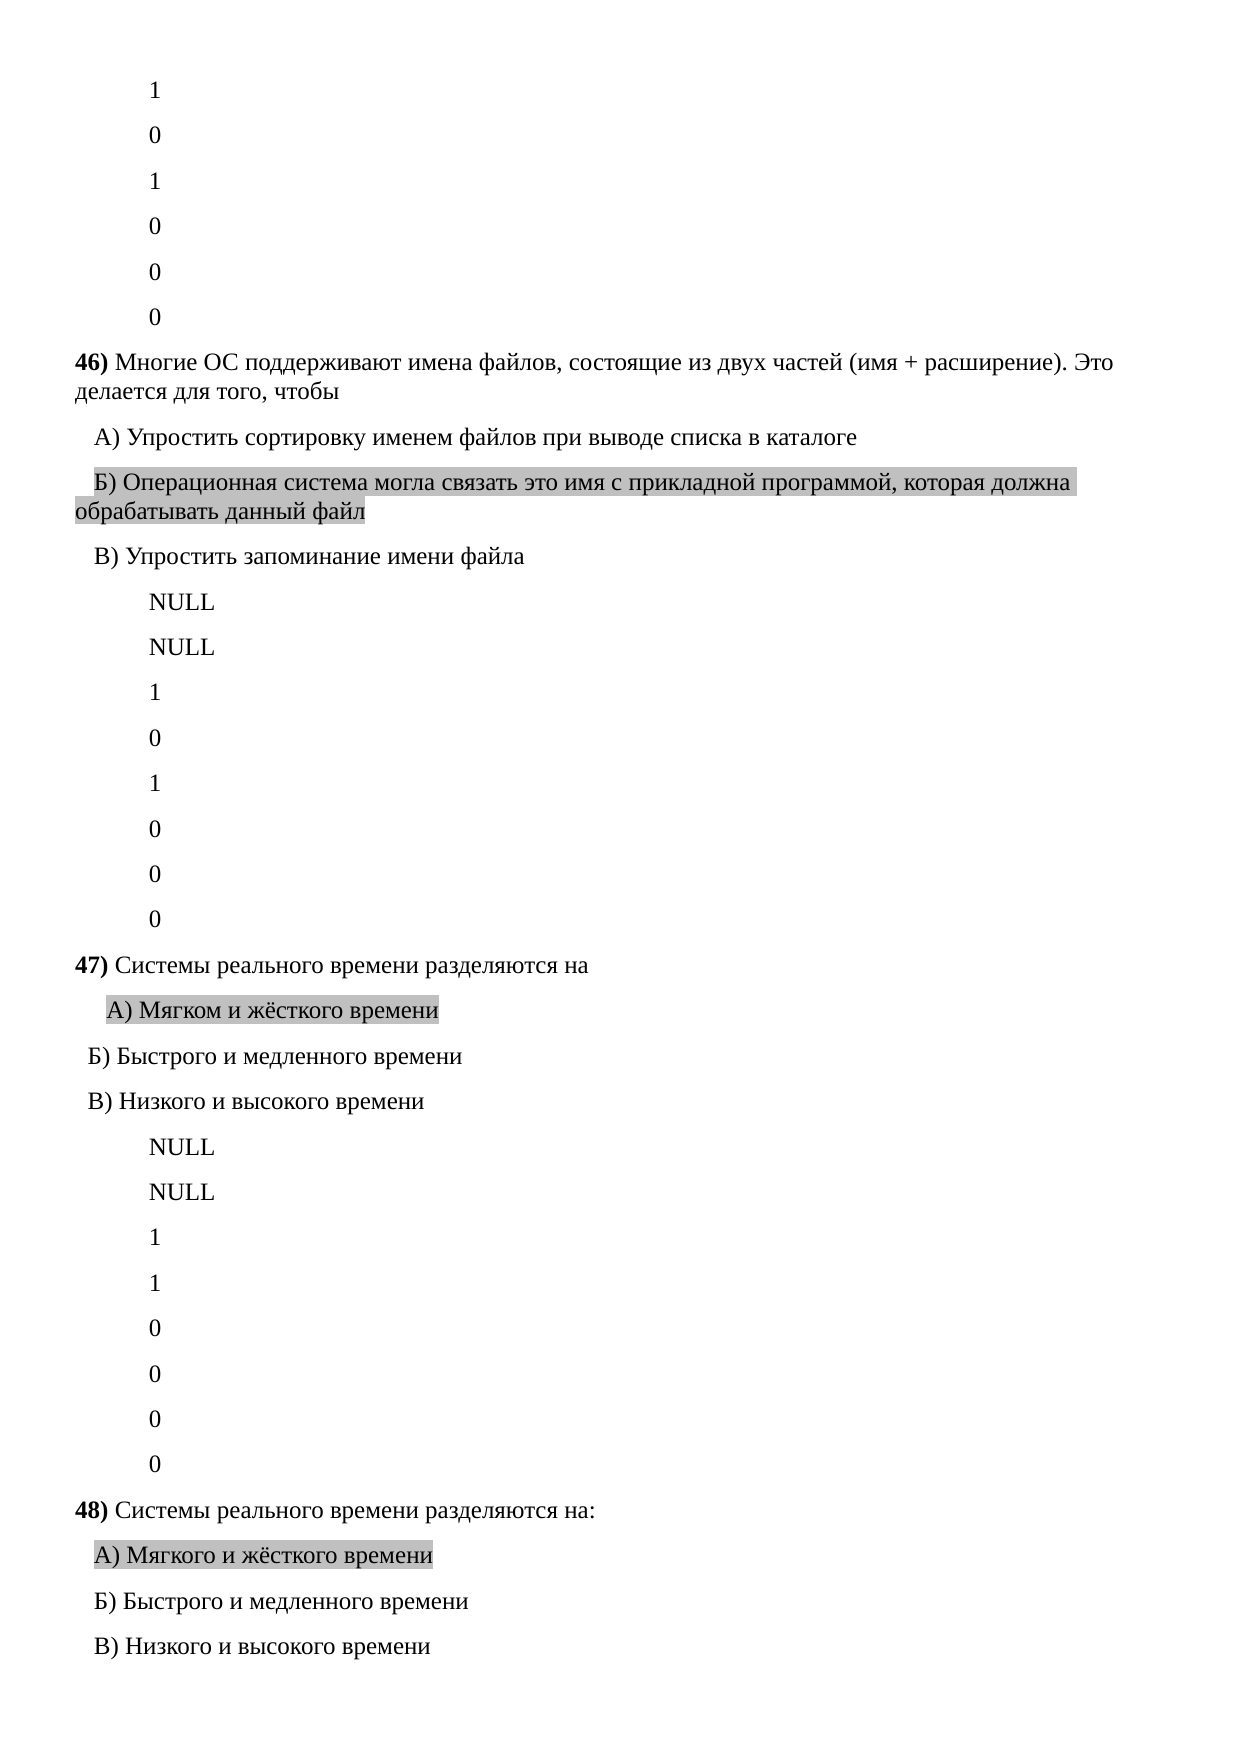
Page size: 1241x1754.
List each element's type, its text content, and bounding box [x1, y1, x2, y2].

text NULL [149, 587, 1165, 615]
text NULL [149, 632, 1165, 661]
text А) Мягкого и жёсткого времени [75, 1540, 1165, 1569]
text Б) Быстрого и медленного времени [75, 1586, 1165, 1614]
text В) Упростить запоминание имени файла [75, 541, 1165, 570]
text В) Низкого и высокого времени [75, 1631, 1165, 1660]
text А) Мягком и жёсткого времени [75, 995, 1165, 1024]
text Б) Операционная система могла связать это имя с прикладной программой, которая должна обрабатывать данный файл [75, 467, 1165, 524]
text NULL [149, 1177, 1165, 1206]
text Б) Быстрого и медленного времени [75, 1041, 1165, 1069]
text 0 [149, 302, 1165, 331]
text 0 [149, 723, 1165, 752]
text 0 [149, 120, 1165, 149]
text 0 [149, 814, 1165, 842]
text А) Упростить сортировку именем файлов при выводе списка в каталоге [75, 422, 1165, 450]
text 0 [149, 1359, 1165, 1387]
text 1 [149, 1268, 1165, 1297]
text 47) Системы реального времени разделяются на [75, 950, 1165, 979]
text 0 [149, 211, 1165, 240]
text 0 [149, 904, 1165, 933]
text 48) Системы реального времени разделяются на: [75, 1495, 1165, 1524]
text В) Низкого и высокого времени [75, 1086, 1165, 1115]
text 0 [149, 859, 1165, 888]
text 1 [149, 166, 1165, 194]
text 1 [149, 768, 1165, 797]
text 1 [149, 1222, 1165, 1251]
text 46) Многие ОС поддерживают имена файлов, состоящие из двух частей (имя + расширение). Это делается для того, чтобы [75, 347, 1165, 405]
text 1 [149, 75, 1165, 104]
text 0 [149, 1313, 1165, 1342]
text 1 [149, 677, 1165, 706]
text 0 [149, 1404, 1165, 1433]
text 0 [149, 1449, 1165, 1478]
text 0 [149, 257, 1165, 285]
text NULL [149, 1132, 1165, 1160]
